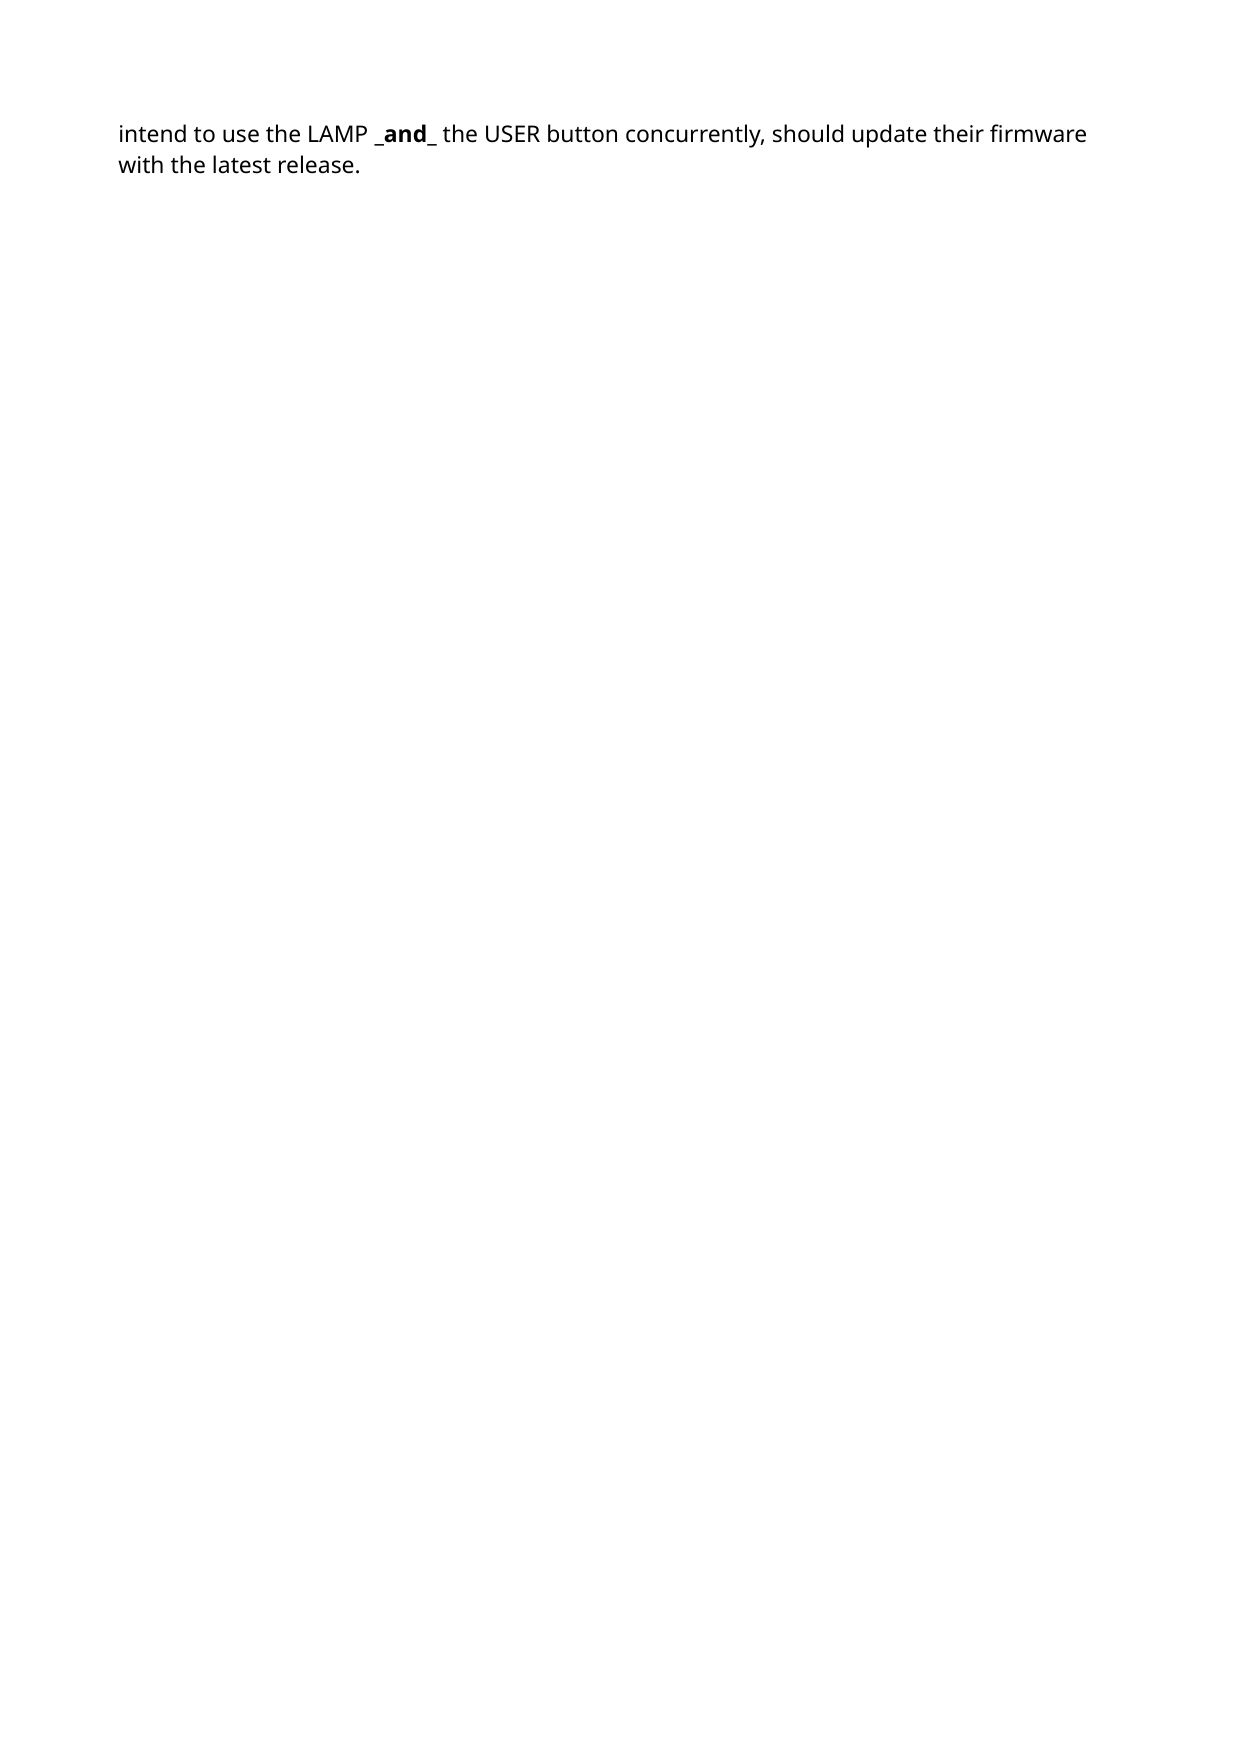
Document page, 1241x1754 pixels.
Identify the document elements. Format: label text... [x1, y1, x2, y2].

text intend to use the LAMP _and_ the USER button concurrently, should update their firmware with the latest release. [118, 118, 1122, 181]
